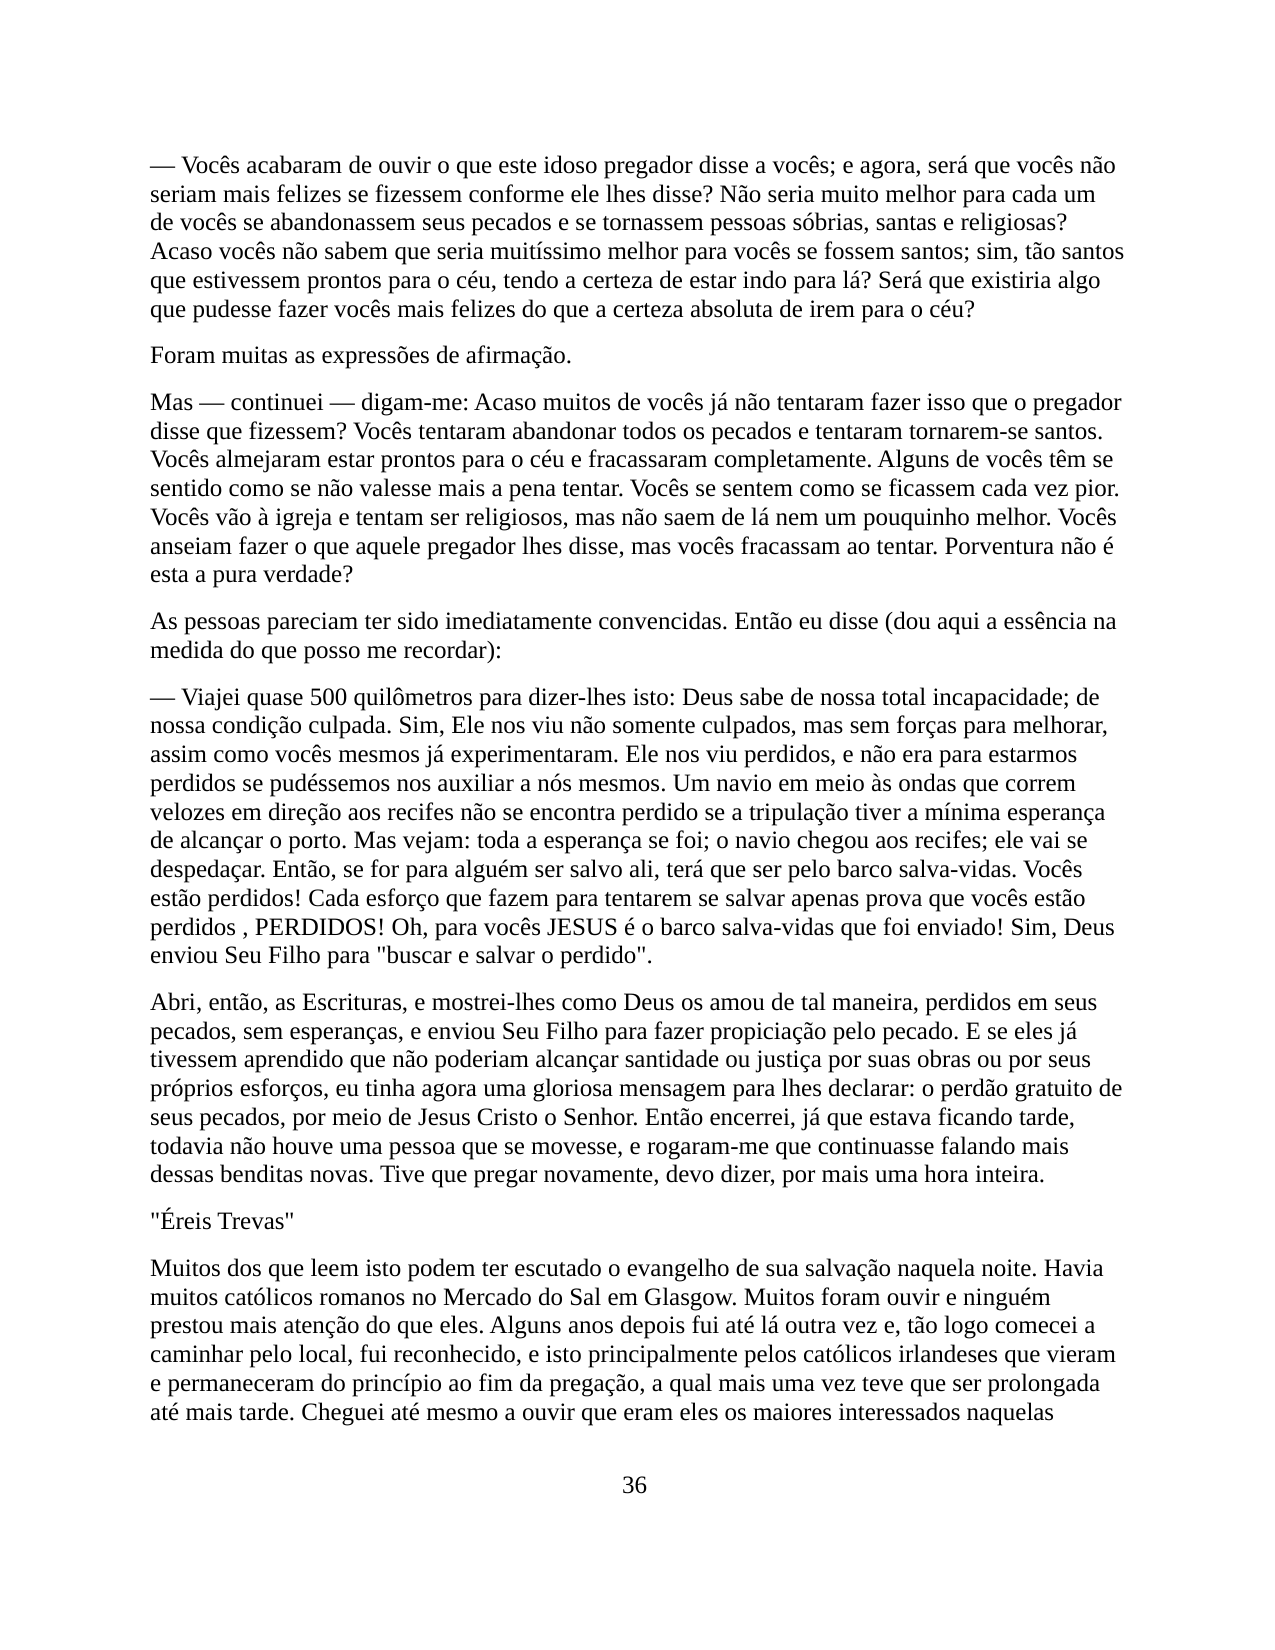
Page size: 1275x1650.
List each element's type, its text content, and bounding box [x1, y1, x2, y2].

text Abri, então, as Escrituras, e mostrei-lhes como Deus os amou de tal maneira, perdidos em seus pecados, sem esperanças, e enviou Seu Filho para fazer propiciação pelo pecado. E se eles já tivessem aprendido que não poderiam alcançar santidade ou justiça por suas obras ou por seus próprios esforços, eu tinha agora uma gloriosa mensagem para lhes declarar: o perdão gratuito de seus pecados, por meio de Jesus Cristo o Senhor. Então encerrei, já que estava ficando tarde, todavia não houve uma pessoa que se movesse, e rogaram-me que continuasse falando mais dessas benditas novas. Tive que pregar novamente, devo dizer, por mais uma hora inteira. [150, 987, 1125, 1188]
text Muitos dos que leem isto podem ter escutado o evangelho de sua salvação naquela noite. Havia muitos católicos romanos no Mercado do Sal em Glasgow. Muitos foram ouvir e ninguém prestou mais atenção do que eles. Alguns anos depois fui até lá outra vez e, tão logo comecei a caminhar pelo local, fui reconhecido, e isto principalmente pelos católicos irlandeses que vieram e permaneceram do princípio ao fim da pregação, a qual mais uma vez teve que ser prolongada até mais tarde. Cheguei até mesmo a ouvir que eram eles os maiores interessados naquelas [150, 1253, 1125, 1425]
text Foram muitas as expressões de afirmação. [150, 340, 1125, 369]
text Mas — continuei — digam-me: Acaso muitos de vocês já não tentaram fazer isso que o pregador disse que fizessem? Vocês tentaram abandonar todos os pecados e tentaram tornarem-se santos. Vocês almejaram estar prontos para o céu e fracassaram completamente. Alguns de vocês têm se sentido como se não valesse mais a pena tentar. Vocês se sentem como se ficassem cada vez pior. Vocês vão à igreja e tentam ser religiosos, mas não saem de lá nem um pouquinho melhor. Vocês anseiam fazer o que aquele pregador lhes disse, mas vocês fracassam ao tentar. Porventura não é esta a pura verdade? [150, 387, 1125, 588]
text — Vocês acabaram de ouvir o que este idoso pregador disse a vocês; e agora, será que vocês não seriam mais felizes se fizessem conforme ele lhes disse? Não seria muito melhor para cada um de vocês se abandonassem seus pecados e se tornassem pessoas sóbrias, santas e religiosas? Acaso vocês não sabem que seria muitíssimo melhor para vocês se fossem santos; sim, tão santos que estivessem prontos para o céu, tendo a certeza de estar indo para lá? Será que existiria algo que pudesse fazer vocês mais felizes do que a certeza absoluta de irem para o céu? [150, 150, 1125, 322]
text "Éreis Trevas" [150, 1206, 1125, 1235]
text As pessoas pareciam ter sido imediatamente convencidas. Então eu disse (dou aqui a essência na medida do que posso me recordar): [150, 606, 1125, 664]
text — Viajei quase 500 quilômetros para dizer-lhes isto: Deus sabe de nossa total incapacidade; de nossa condição culpada. Sim, Ele nos viu não somente culpados, mas sem forças para melhorar, assim como vocês mesmos já experimentaram. Ele nos viu perdidos, e não era para estarmos perdidos se pudéssemos nos auxiliar a nós mesmos. Um navio em meio às ondas que correm velozes em direção aos recifes não se encontra perdido se a tripulação tiver a mínima esperança de alcançar o porto. Mas vejam: toda a esperança se foi; o navio chegou aos recifes; ele vai se despedaçar. Então, se for para alguém ser salvo ali, terá que ser pelo barco salva-vidas. Vocês estão perdidos! Cada esforço que fazem para tentarem se salvar apenas prova que vocês estão perdidos , PERDIDOS! Oh, para vocês JESUS é o barco salva-vidas que foi enviado! Sim, Deus enviou Seu Filho para "buscar e salvar o perdido". [150, 682, 1125, 969]
